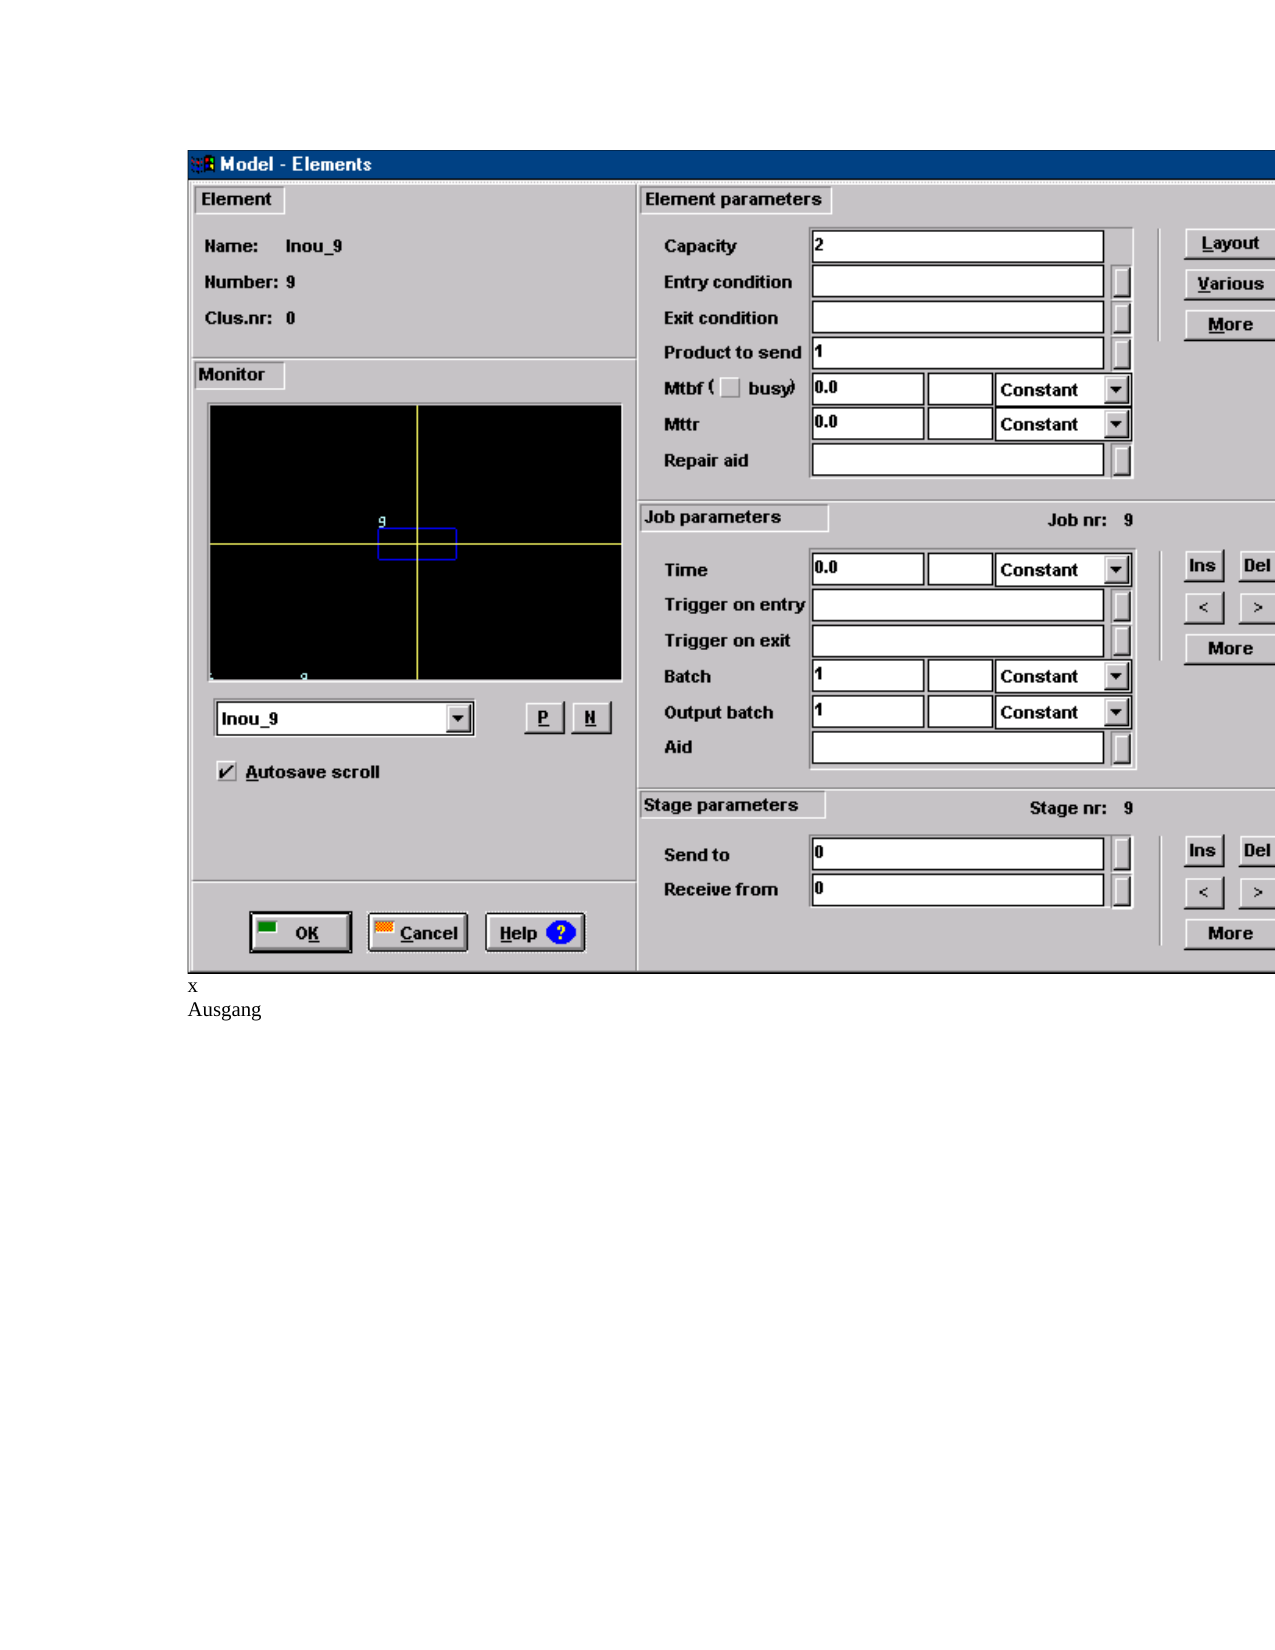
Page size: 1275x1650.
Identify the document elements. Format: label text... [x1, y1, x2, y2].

text x [187, 974, 1087, 997]
text Ausgang [187, 997, 1087, 1021]
